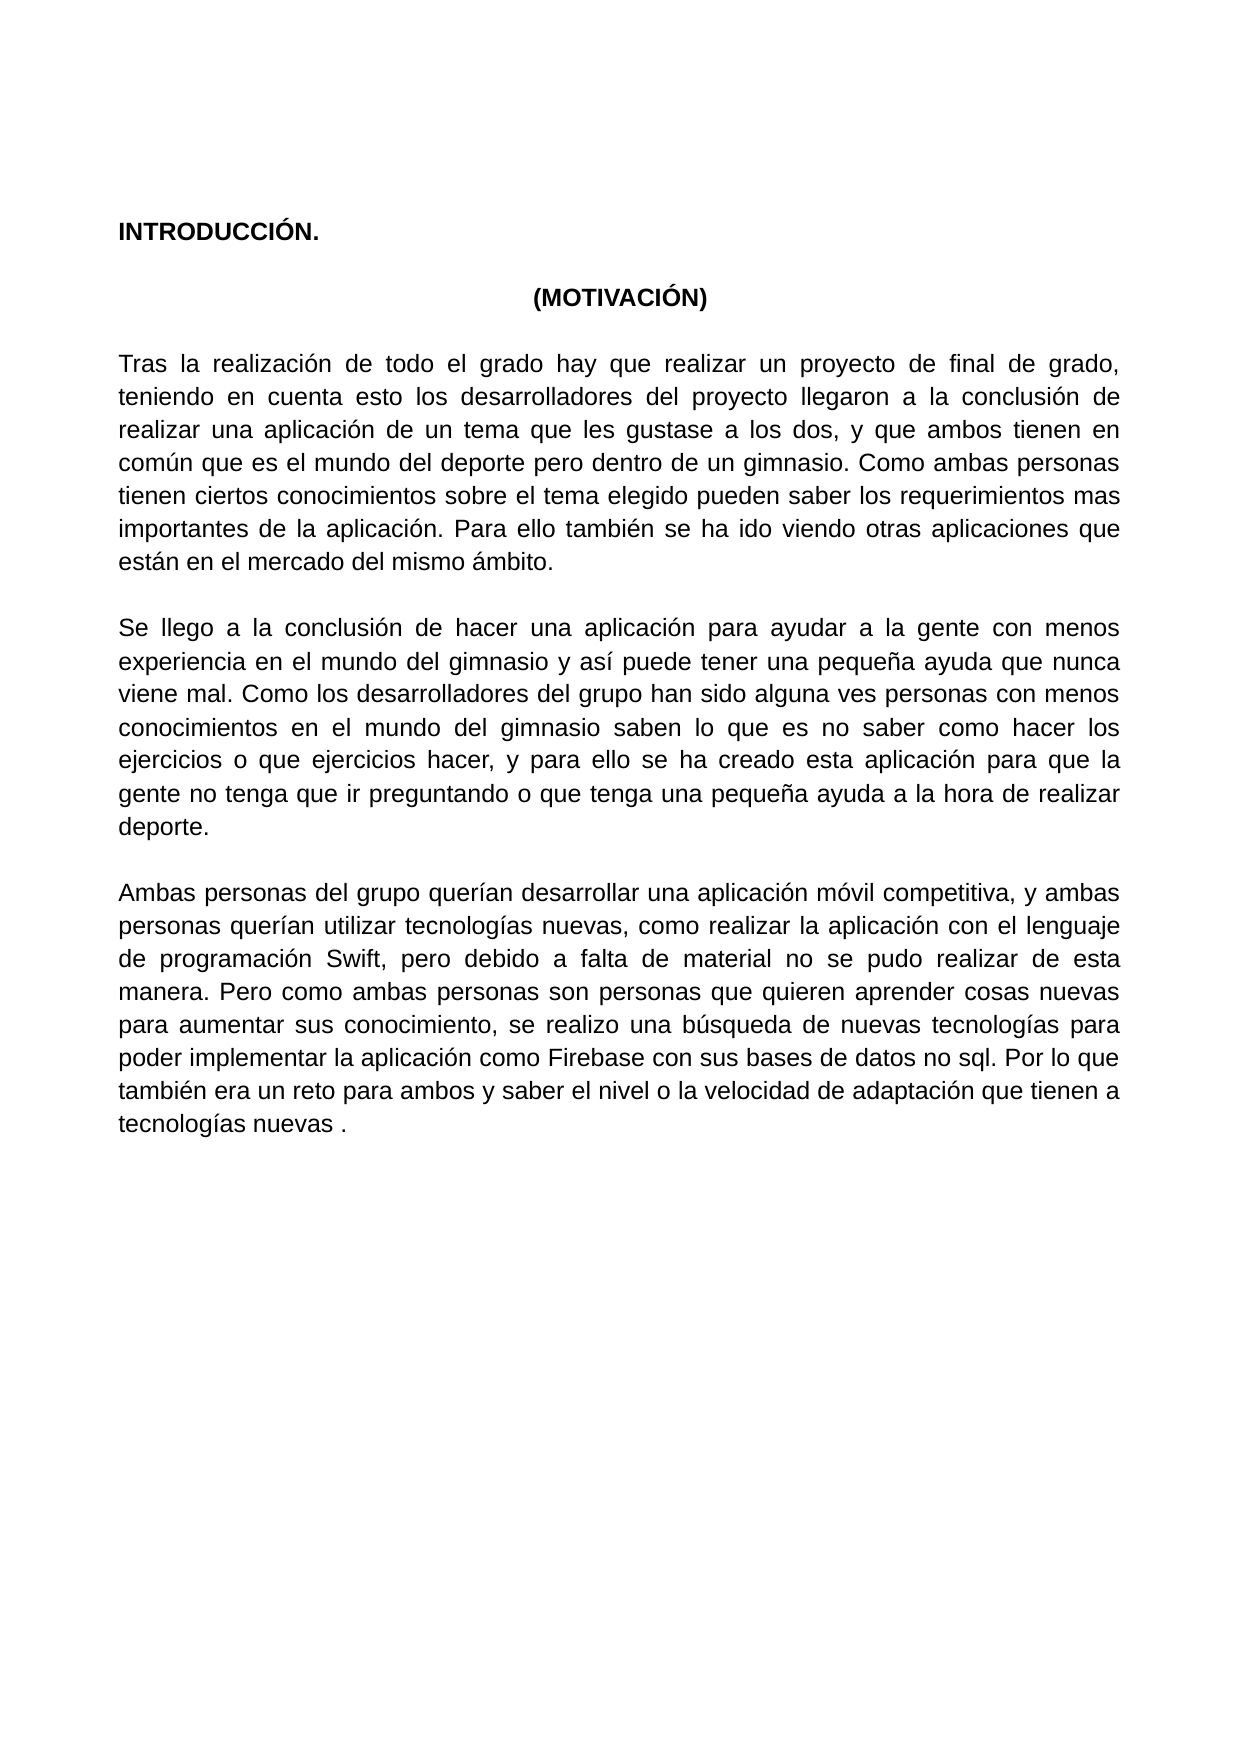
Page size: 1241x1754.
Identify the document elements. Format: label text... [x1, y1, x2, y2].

text Tras la realización de todo el grado hay que realizar un proyecto de final de grado, teniendo en cuenta esto los desarrolladores del proyecto llegaron a la conclusión de realizar una aplicación de un tema que les gustase a los dos, y que ambos tienen en común que es el mundo del deporte pero dentro de un gimnasio. Como ambas personas tienen ciertos conocimientos sobre el tema elegido pueden saber los requerimientos mas importantes de la aplicación. Para ello también se ha ido viendo otras aplicaciones que están en el mercado del mismo ámbito. [118, 349, 1122, 576]
text INTRODUCCIÓN. [118, 217, 1122, 246]
text Se llego a la conclusión de hacer una aplicación para ayudar a la gente con menos experiencia en el mundo del gimnasio y así puede tener una pequeña ayuda que nunca viene mal. Como los desarrolladores del grupo han sido alguna ves personas con menos conocimientos en el mundo del gimnasio saben lo que es no saber como hacer los ejercicios o que ejercicios hacer, y para ello se ha creado esta aplicación para que la gente no tenga que ir preguntando o que tenga una pequeña ayuda a la hora de realizar deporte. [118, 613, 1122, 840]
text (MOTIVACIÓN) [118, 283, 1122, 312]
text Ambas personas del grupo querían desarrollar una aplicación móvil competitiva, y ambas personas querían utilizar tecnologías nuevas, como realizar la aplicación con el lenguaje de programación Swift, pero debido a falta de material no se pudo realizar de esta manera. Pero como ambas personas son personas que quieren aprender cosas nuevas para aumentar sus conocimiento, se realizo una búsqueda de nuevas tecnologías para poder implementar la aplicación como Firebase con sus bases de datos no sql. Por lo que también era un reto para ambos y saber el nivel o la velocidad de adaptación que tienen a tecnologías nuevas . [118, 878, 1122, 1137]
